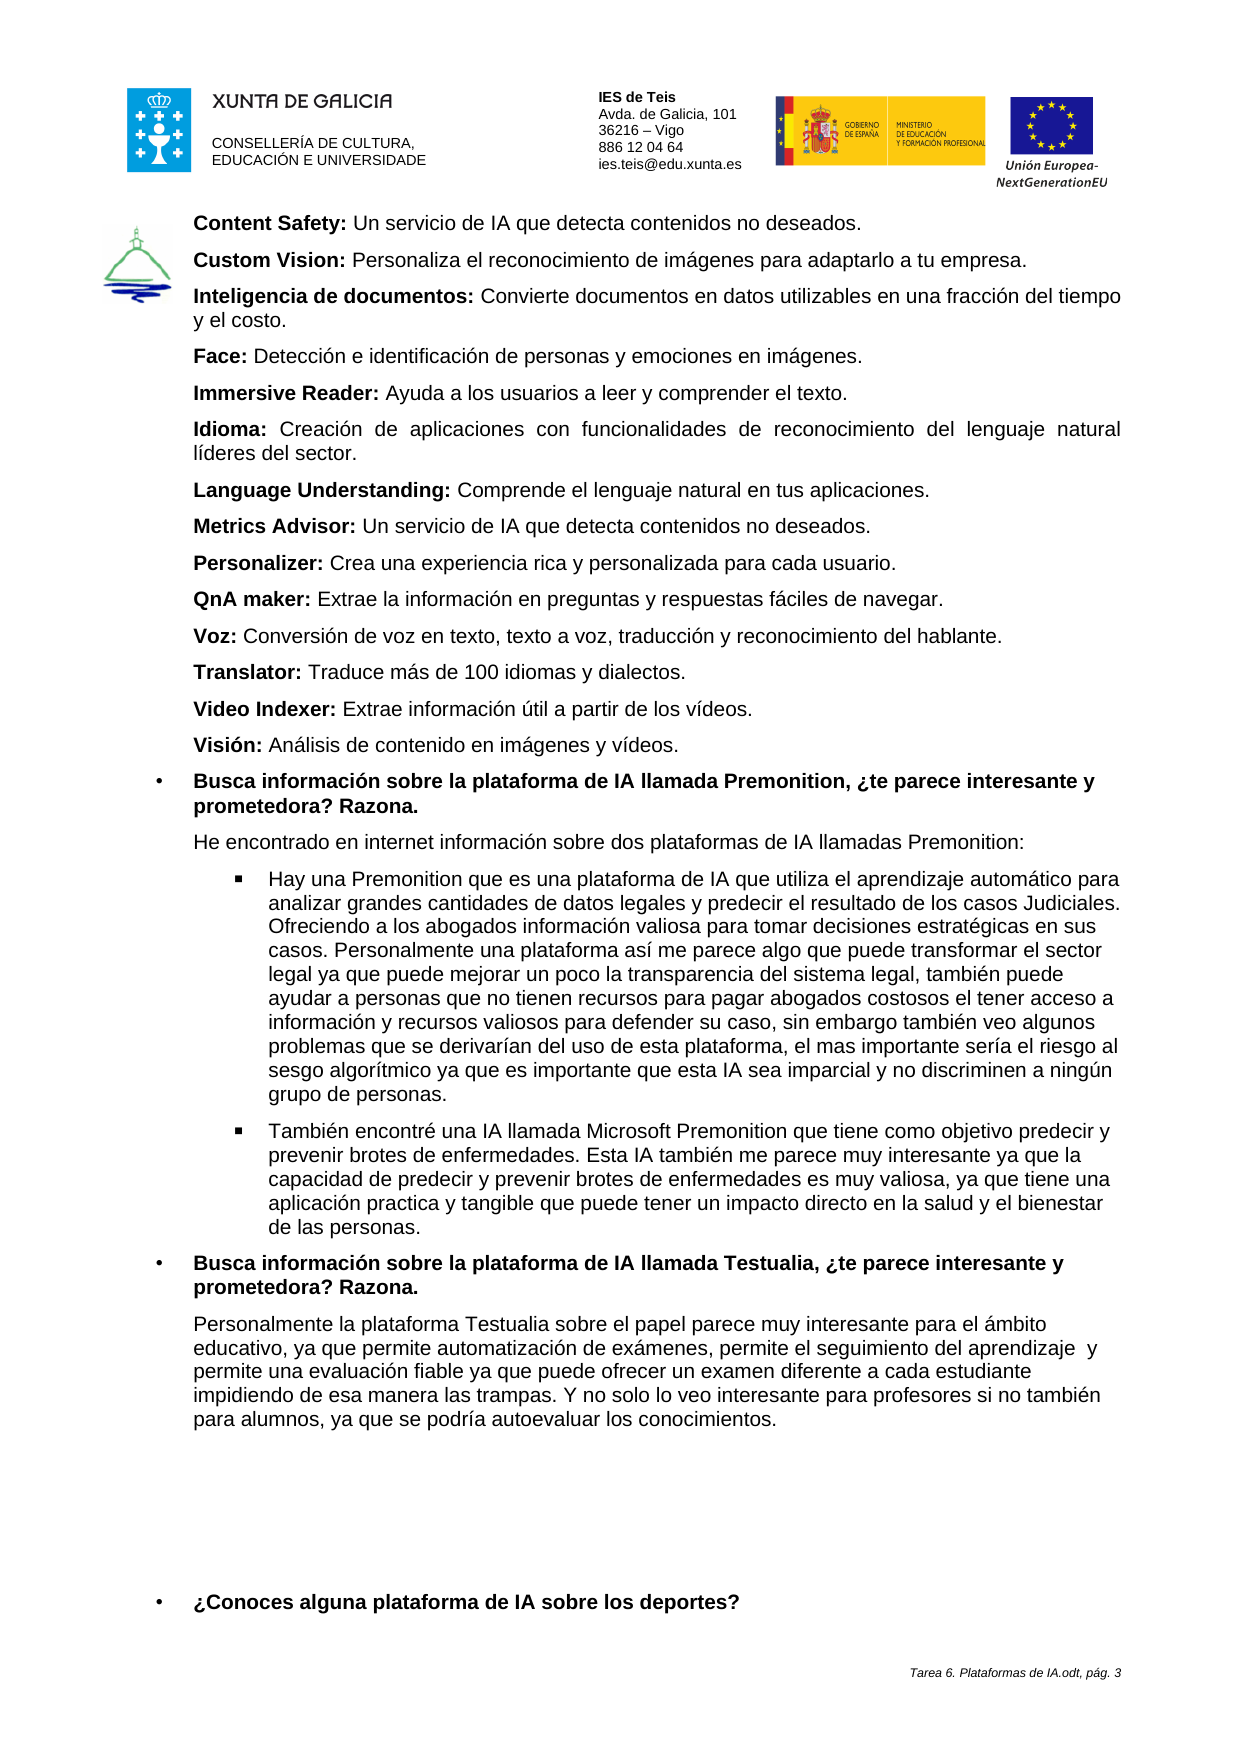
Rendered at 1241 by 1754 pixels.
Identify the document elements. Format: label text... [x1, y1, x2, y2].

text Personalizer: Crea una experiencia rica y personalizada para cada usuario. [193, 551, 1122, 574]
text Video Indexer: Extrae información útil a partir de los vídeos. [193, 696, 1122, 720]
text Translator: Traduce más de 100 idiomas y dialectos. [193, 660, 1122, 684]
text Metrics Advisor: Un servicio de IA que detecta contenidos no deseados. [193, 514, 1122, 538]
text Language Understanding: Comprende el lenguaje natural en tus aplicaciones. [193, 478, 1122, 502]
list También encontré una IA llamada Microsoft Premonition que tiene como objetivo predecir y prevenir brotes de enfermedades. Esta IA también me parece muy interesante ya que la capacidad de predecir y prevenir brotes de enfermedades es muy valiosa, ya que tiene una aplicación practica y tangible que puede tener un impacto directo en la salud y el bienestar de las personas. [231, 1118, 1122, 1238]
list Hay una Premonition que es una plataforma de IA que utiliza el aprendizaje automático para analizar grandes cantidades de datos legales y predecir el resultado de los casos Judiciales. Ofreciendo a los abogados información valiosa para tomar decisiones estratégicas en sus casos. Personalmente una plataforma así me parece algo que puede transformar el sector legal ya que puede mejorar un poco la transparencia del sistema legal, también puede ayudar a personas que no tienen recursos para pagar abogados costosos el tener acceso a información y recursos valiosos para defender su caso, sin embargo también veo algunos problemas que se derivarían del uso de esta plataforma, el mas importante sería el riesgo al sesgo algorítmico ya que es importante que esta IA sea imparcial y no discriminen a ningún grupo de personas. [231, 866, 1122, 1106]
list Busca información sobre la plataforma de IA llamada Testualia, ¿te parece interesante y prometedora? Razona. [156, 1251, 1122, 1299]
text QnA maker: Extrae la información en preguntas y respuestas fáciles de navegar. [193, 587, 1122, 611]
text Content Safety: Un servicio de IA que detecta contenidos no deseados. [193, 211, 1122, 235]
text Voz: Conversión de voz en texto, texto a voz, traducción y reconocimiento del hablante. [193, 623, 1122, 647]
text Personalmente la plataforma Testualia sobre el papel parece muy interesante para el ámbito educativo, ya que permite automatización de exámenes, permite el seguimiento del aprendizaje y permite una evaluación fiable ya que puede ofrecer un examen diferente a cada estudiante impidiendo de esa manera las trampas. Y no solo lo veo interesante para profesores si no también para alumnos, ya que se podría autoevaluar los conocimientos. [193, 1311, 1122, 1431]
text He encontrado en internet información sobre dos plataformas de IA llamadas Premonition: [193, 830, 1122, 854]
text Immersive Reader: Ayuda a los usuarios a leer y comprender el texto. [193, 381, 1122, 405]
text Face: Detección e identificación de personas y emociones en imágenes. [193, 344, 1122, 368]
text Inteligencia de documentos: Convierte documentos en datos utilizables en una fracción del tiempo y el costo. [193, 284, 1122, 332]
list Busca información sobre la plataforma de IA llamada Premonition, ¿te parece interesante y prometedora? Razona. [156, 769, 1122, 817]
text Idioma: Creación de aplicaciones con funcionalidades de reconocimiento del lenguaje natural líderes del sector. [193, 417, 1122, 465]
text Custom Vision: Personaliza el reconocimiento de imágenes para adaptarlo a tu empresa. [193, 247, 1122, 271]
text Visión: Análisis de contenido en imágenes y vídeos. [193, 733, 1122, 757]
list ¿Conoces alguna plataforma de IA sobre los deportes? [156, 1589, 1122, 1614]
